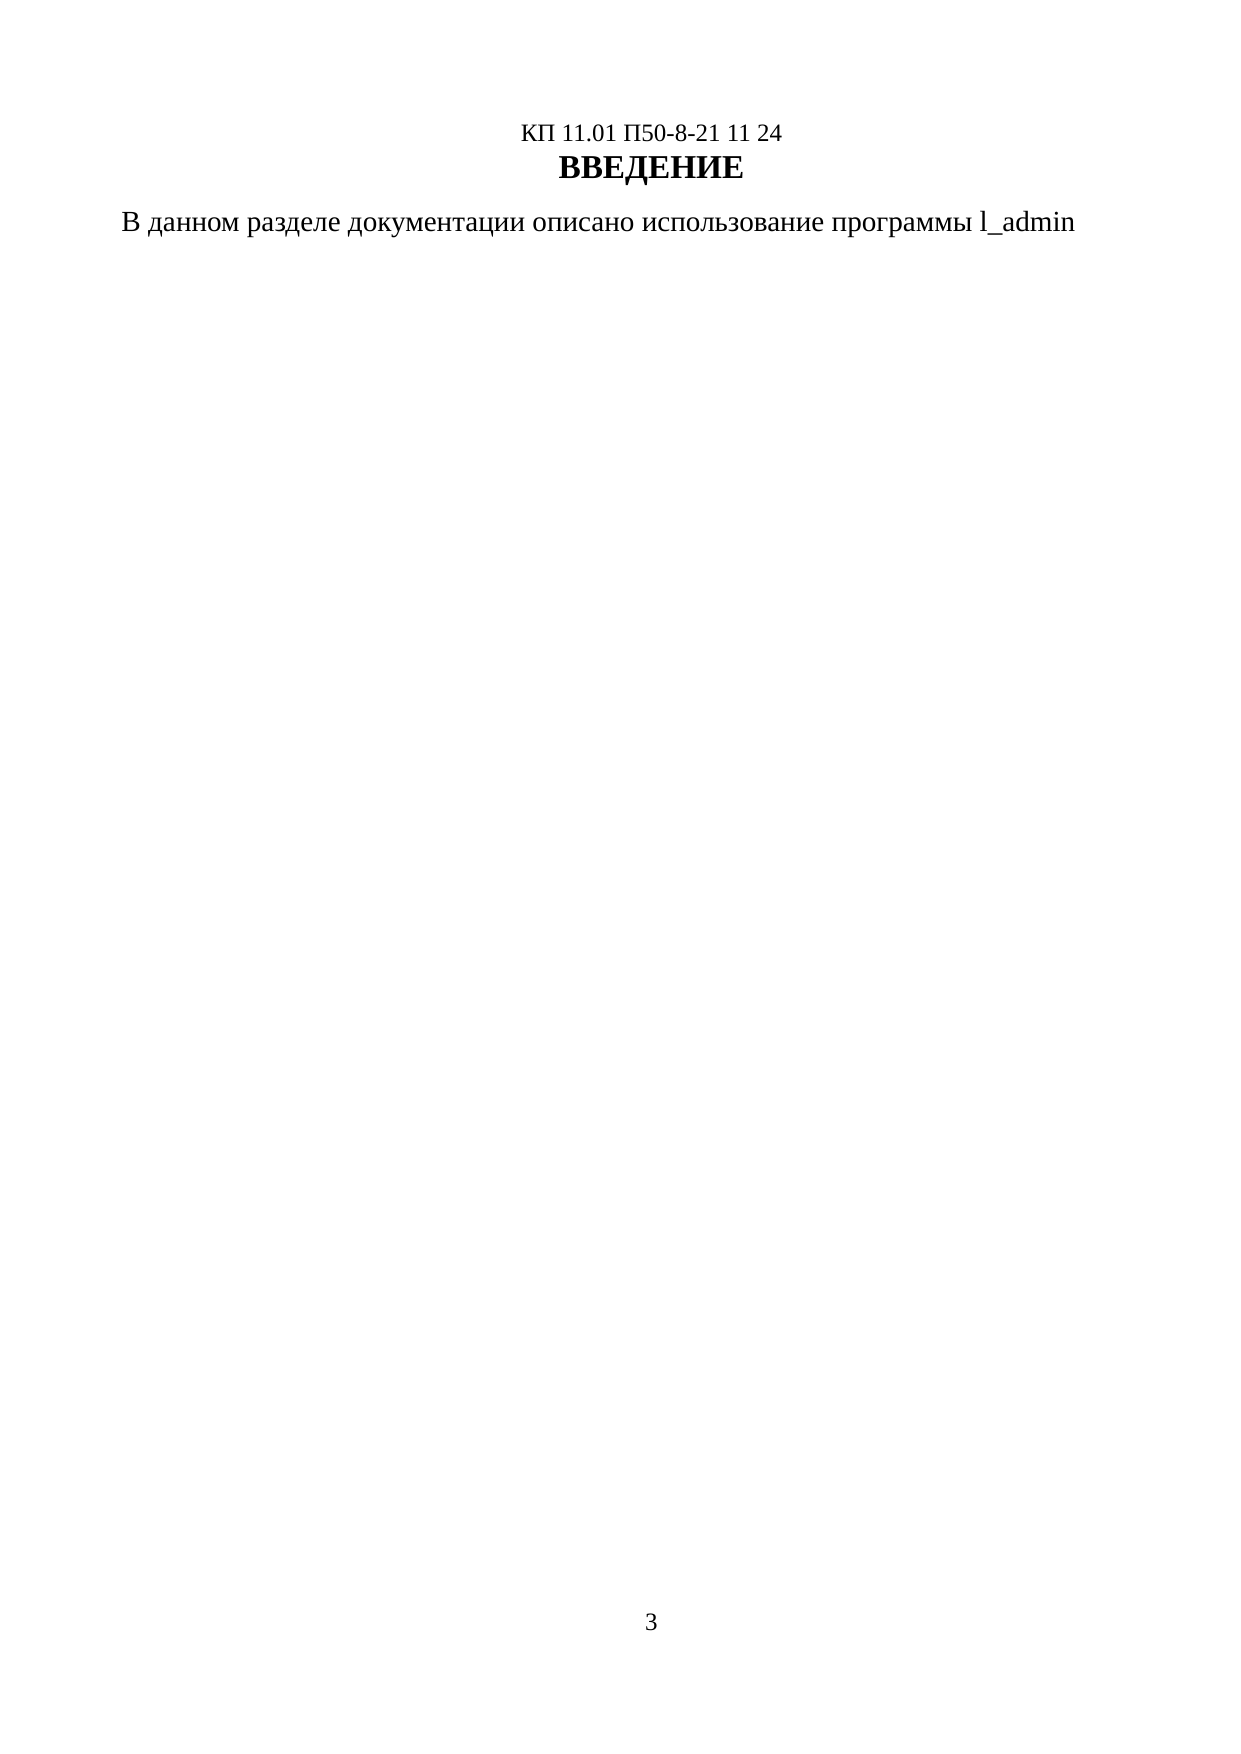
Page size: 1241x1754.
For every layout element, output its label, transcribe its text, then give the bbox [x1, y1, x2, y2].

title ВВЕДЕНИЕ [121, 147, 1181, 185]
list В данном разделе документации описано использование программы l_admin [121, 204, 1181, 238]
